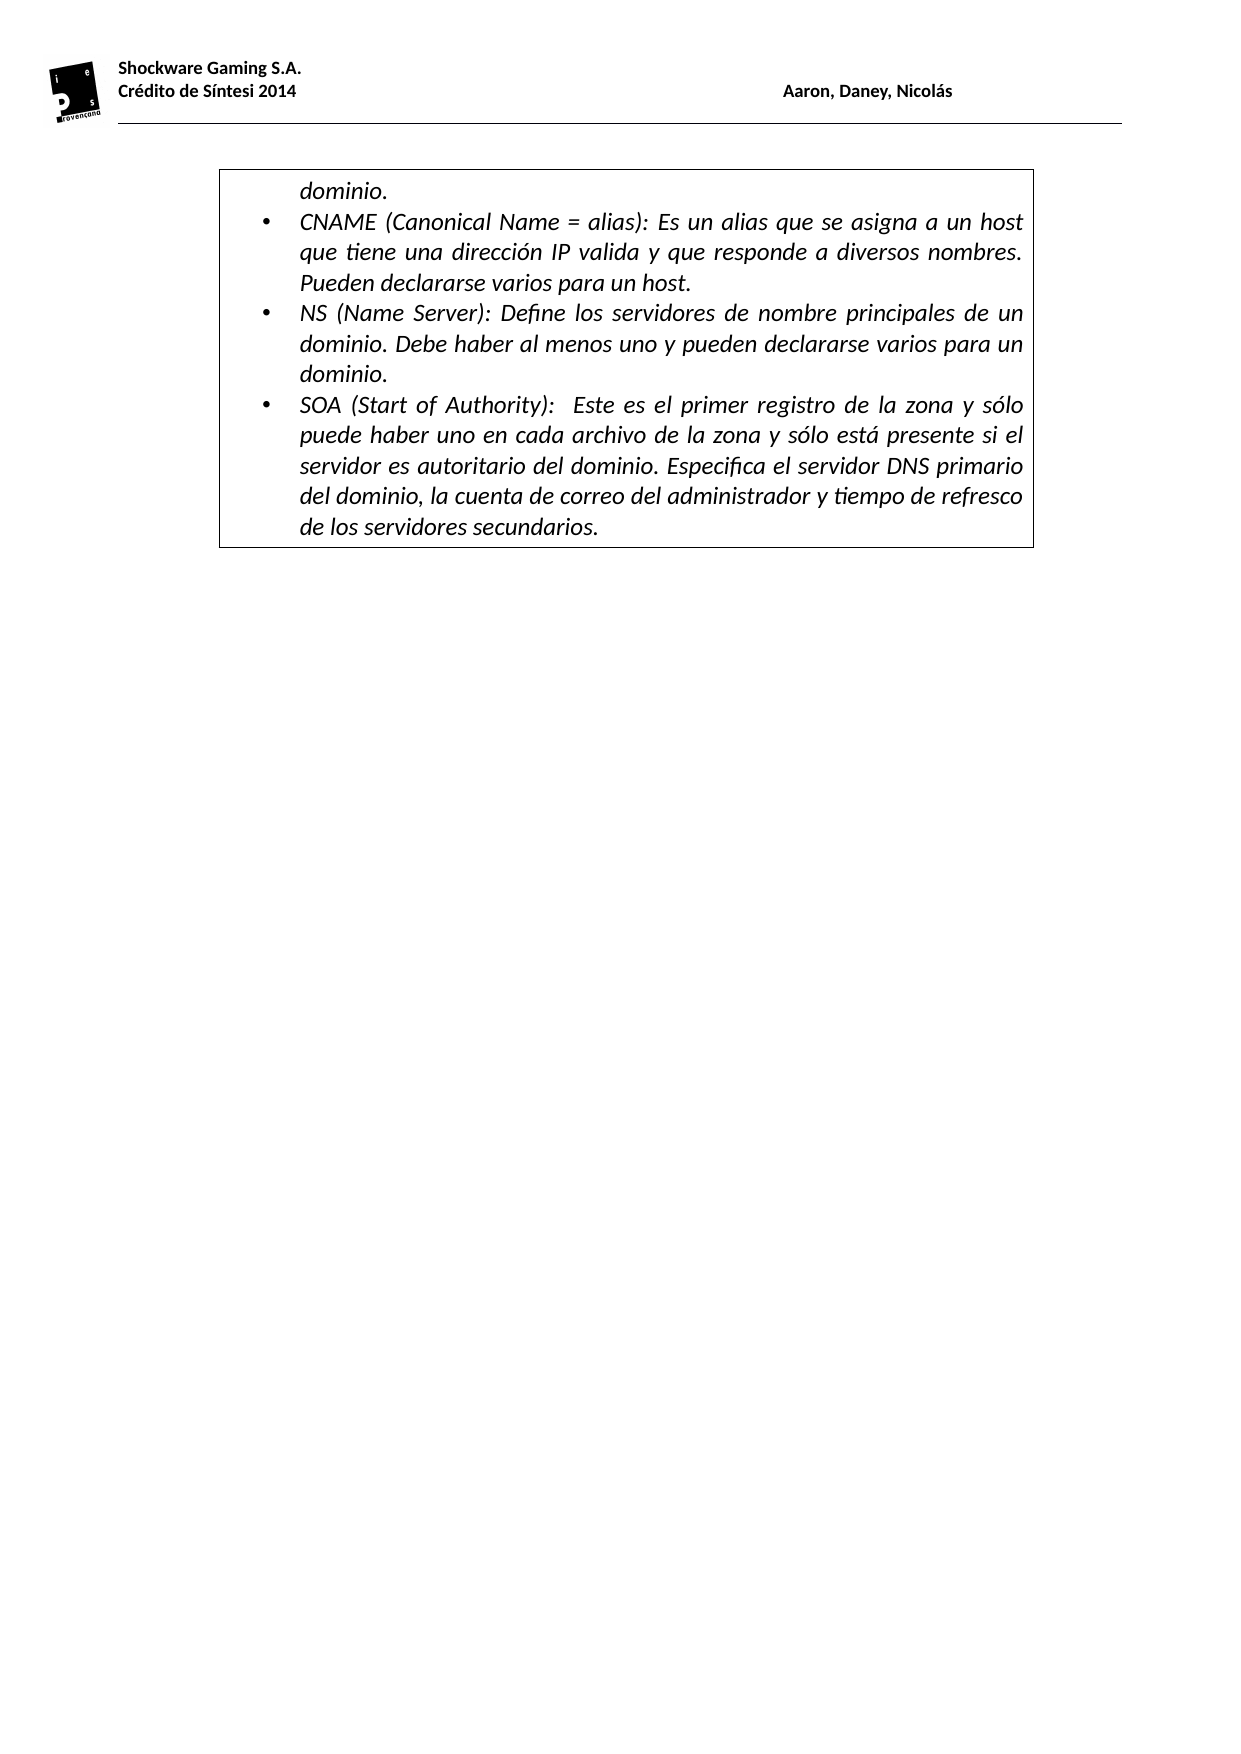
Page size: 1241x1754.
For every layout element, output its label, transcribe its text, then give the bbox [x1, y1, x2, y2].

table_cell Domain Name Service (DNS) es el servicio que resuelve los nombres de dominio asociados a una dirección IP para “direccionar” las peticiones a un servidor en específico. Se utiliza cuando un nodo (o host) en Internet contacta a otro mediante el nombre de domino de la máquina y no por su dirección IP. A través de este documento se verán las generalidades del servicio de resolución de nombres, la configuración y mantenimiento de un servicio de nombres con BIND, bajo la plataforma Linux, aunque la mayoría de estos conceptos se pueden aplicar a la cualquier servicio de DNS sobre otras plataformas e acceso a Internet. Tipos de DNS: Master (Primario): Aloja los registros autoritarios de una zona, responde las peticiones de resolución de nombres como servidor de autoridad y delega copias a los servidores esclavo. Atenderá directamente a las peticiones de resolución de direcciones pertenecientes a la red local y reenviará a servidores DNS externos las peticiones del resto de direcciones de Internet. Slave (Secundario): Responde a las peticiones de resolución de nombres como servidor de autoridad, pero la información es distribuida por los servidores primarios. Se considera que como medida de seguridad, se requiere al menos uno de estos, preferentemente independiente de la infraestructura del primario (red, energía eléctrica y ubicación geográfica). Actuará como servidor espejo de un servidor DNS maestro. Permanecerá sincronizado con el maestro. Se utilizan para repartir las peticiones entre varios servidores aunque las modificaciones solo se realicen en el maestro. Caché (memoria Cau en Català): Responde a las peticiones de resolución de nombres pero no es servidor de autoridad, las respuestas las guarda en memoria por un período de tiempo determinado. Disponer de un servidor caché DNS en nuestra red local aumenta la velocidad de la conexión a Internet puesto que cuando navegamos por diferentes lugres, continuamente se están realizando peticiones DNS. Tipos de registros Para ofrecer suficiente flexibilidad en la configuración, se pueden declarar diversos tipos de registros, que hacen referencia a la función del host. A continuación veremos los más importantes: A (Address): Es el registro más usado, que define una dirección IP y el nombre asignado al host. Generalmente existen varios en un dominio. MX (Mail eXchanger): Se usa para identificar servidores de correo, se pueden definir dos o más servidores de correo para un dominio, siendo que el orden implica su prioridad. Debe haber al menos uno para un dominio. CNAME (Canonical Name = alias): Es un alias que se asigna a un host que tiene una dirección IP valida y que responde a diversos nombres. Pueden declararse varios para un host. NS (Name Server): Define los servidores de nombre principales de un dominio. Debe haber al menos uno y pueden declararse varios para un dominio. SOA (Start of Authority): Este es el primer registro de la zona y sólo puede haber uno en cada archivo de la zona y sólo está presente si el servidor es autoritario del dominio. Especifica el servidor DNS primario del dominio, la cuenta de correo del administrador y tiempo de refresco de los servidores secundarios. [220, 170, 1033, 547]
picture [43, 54, 110, 128]
